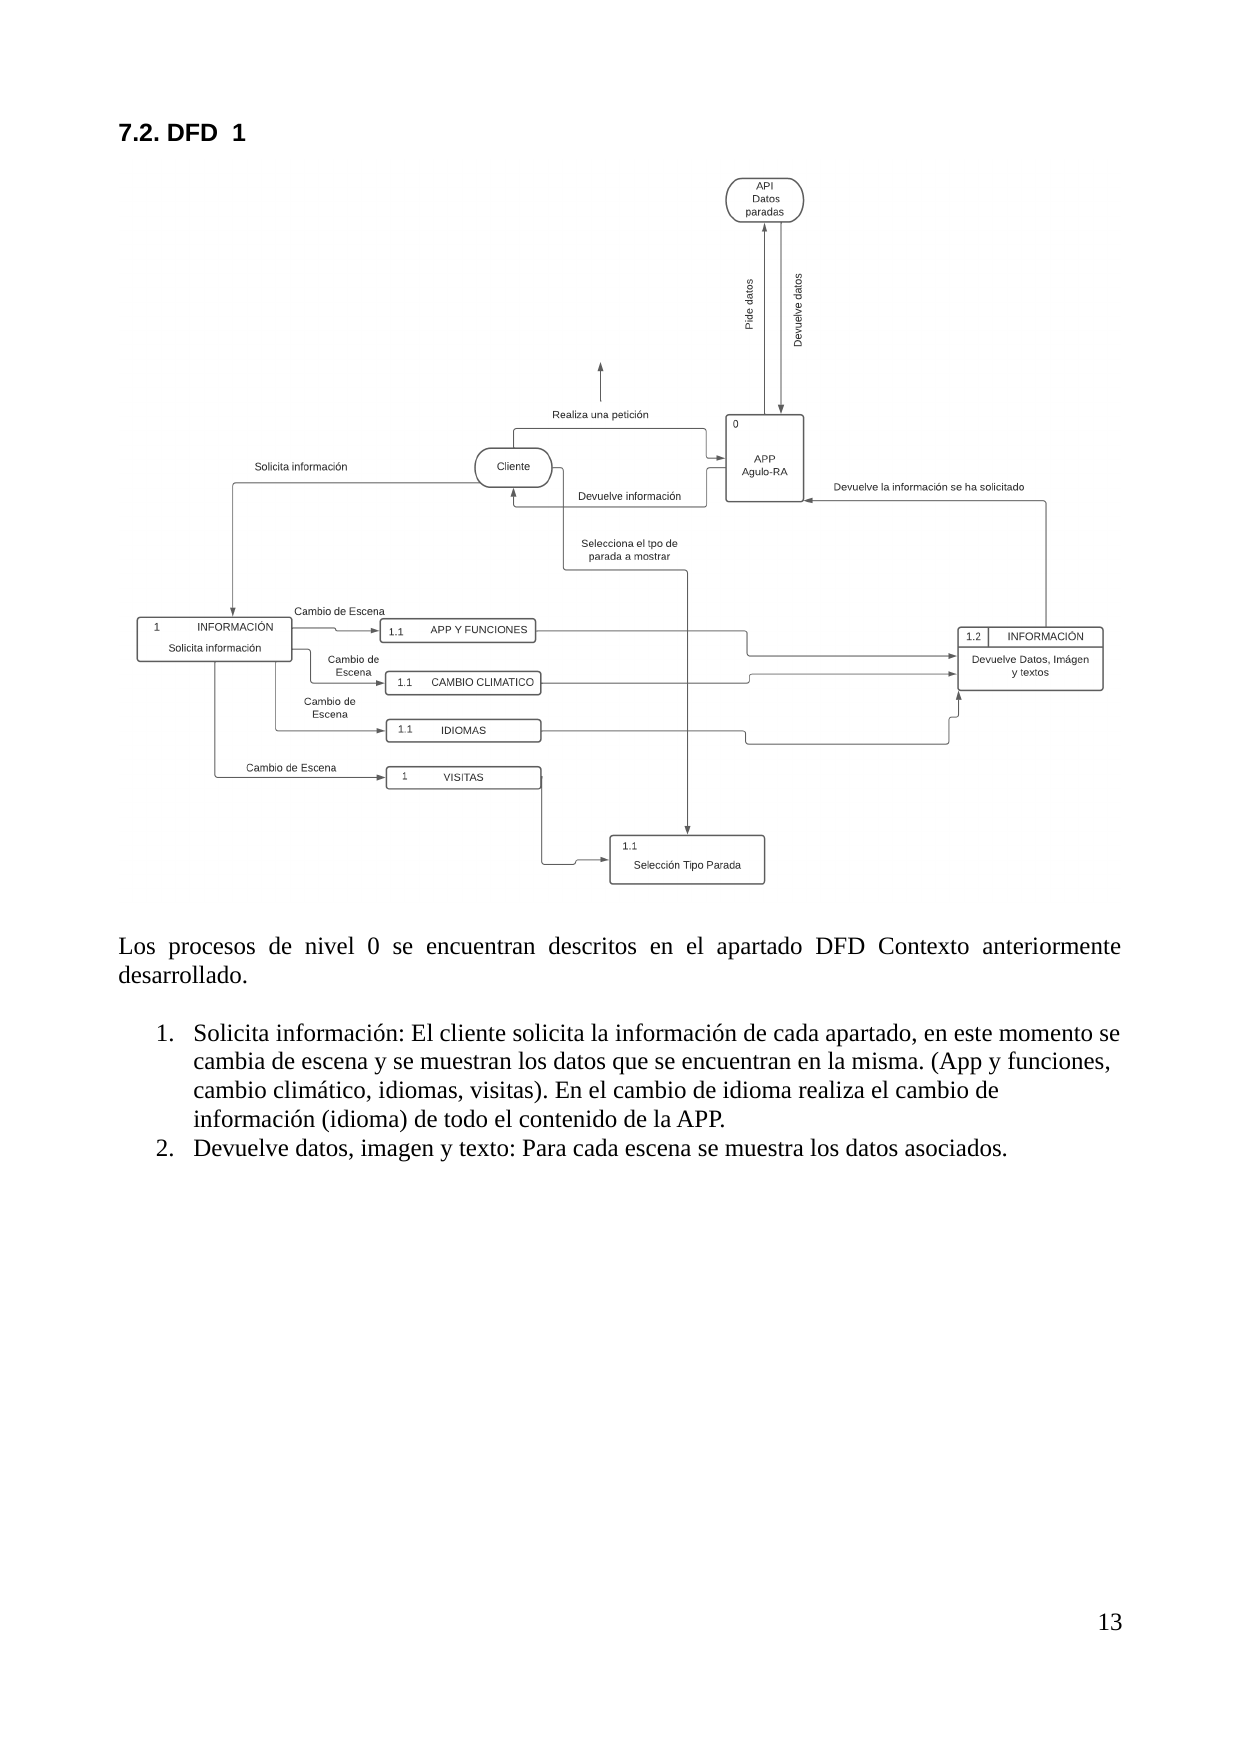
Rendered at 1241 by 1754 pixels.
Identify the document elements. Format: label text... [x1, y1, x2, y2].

text Los procesos de nivel 0 se encuentran descritos en el apartado DFD Contexto anteriormente desarrollado. [118, 931, 1122, 989]
list Solicita información: El cliente solicita la información de cada apartado, en este momento se cambia de escena y se muestran los datos que se encuentran en la misma. (App y funciones, cambio climático, idiomas, visitas). En el cambio de idioma realiza el cambio de información (idioma) de todo el contenido de la APP. [156, 1018, 1122, 1133]
picture [118, 159, 1122, 903]
list Devuelve datos, imagen y texto: Para cada escena se muestra los datos asociados. [156, 1133, 1122, 1161]
subtitle 7.2. DFD 1 [118, 118, 1122, 147]
